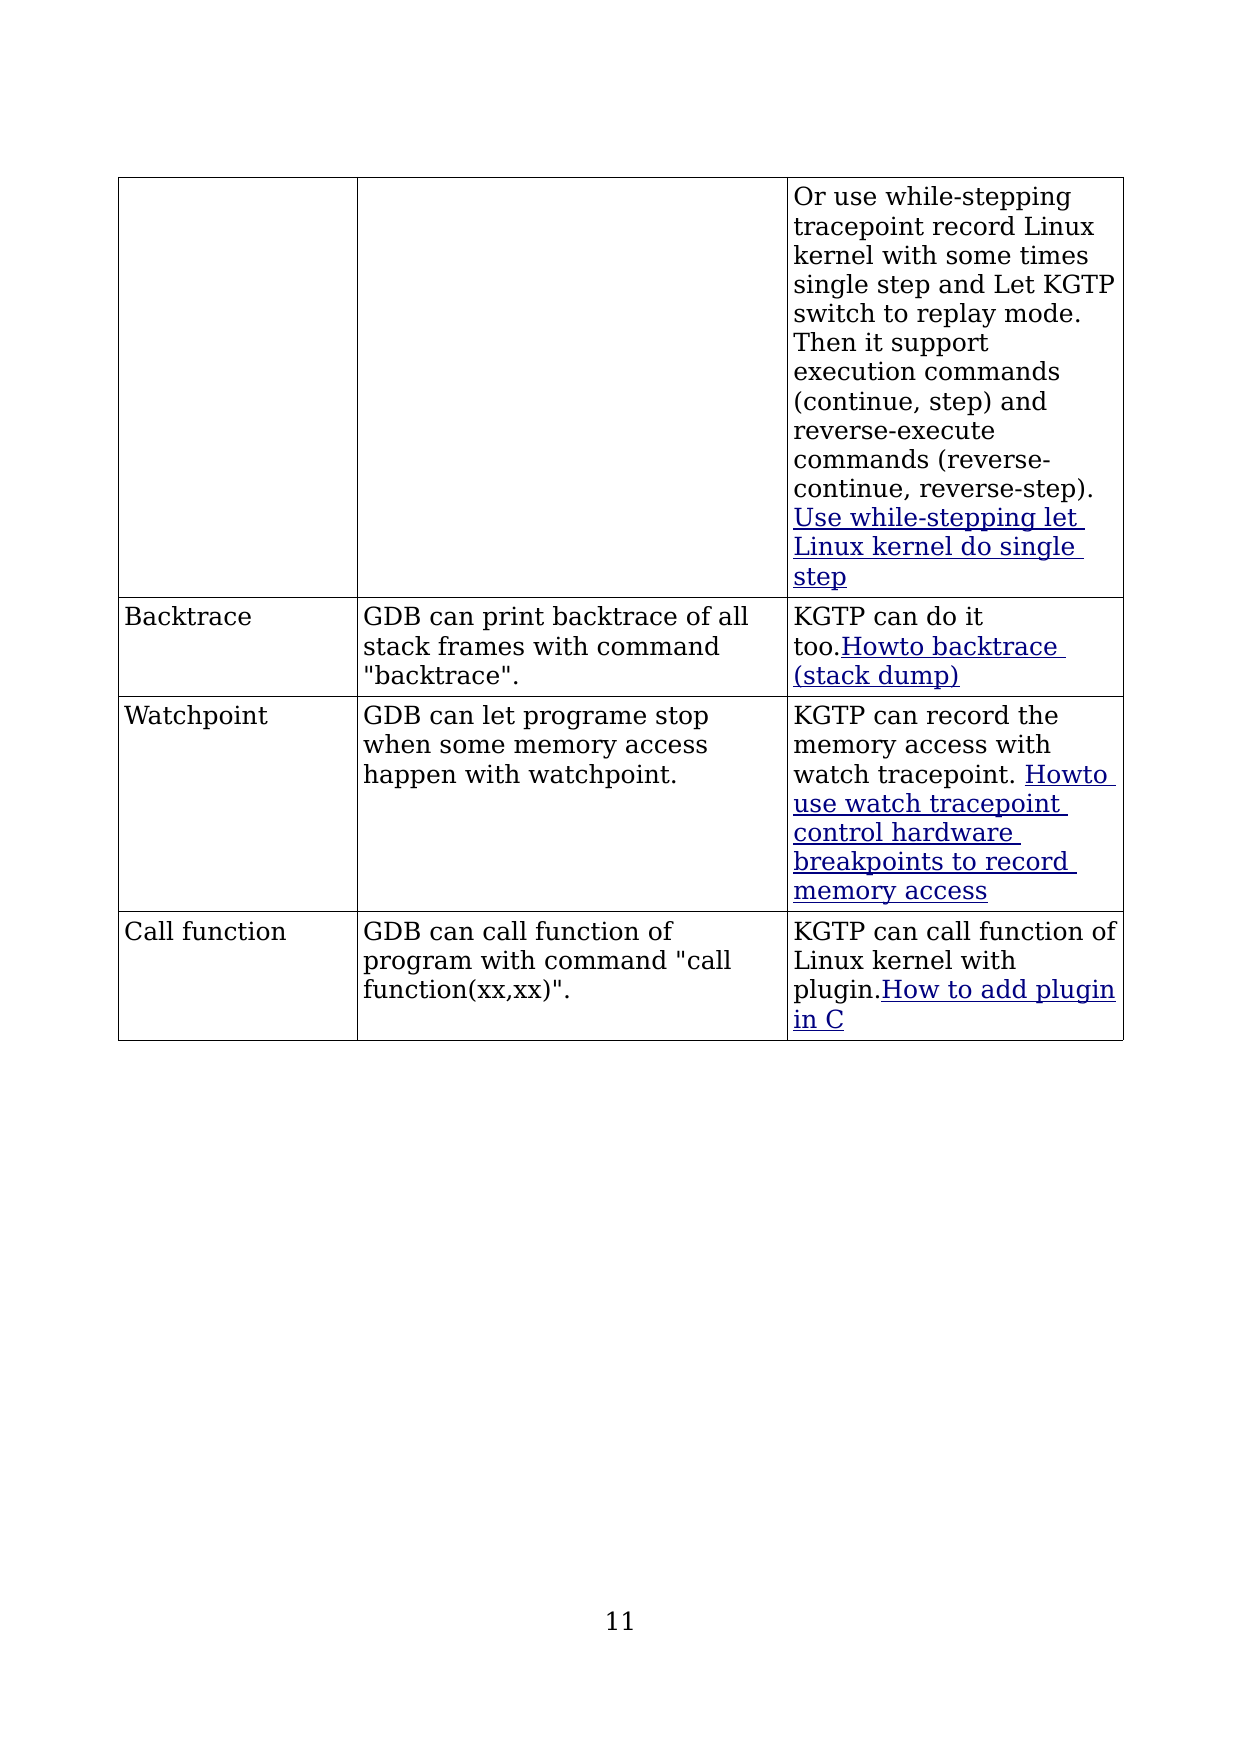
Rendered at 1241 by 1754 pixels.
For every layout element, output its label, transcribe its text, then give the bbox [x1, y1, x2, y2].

table_cell GDB can print backtrace of all stack frames with command "backtrace". [358, 598, 787, 696]
table_cell GDB can call function of program with command "call function(xx,xx)". [358, 912, 787, 1040]
table_cell KGTP can call function of Linux kernel with plugin.How to add plugin in C [788, 912, 1123, 1040]
table_cell [119, 178, 357, 597]
table_cell KGTP can do it too.Howto backtrace (stack dump) [788, 598, 1123, 696]
table_cell Backtrace [119, 598, 357, 696]
table_cell [358, 178, 787, 597]
table_cell GDB can let programe stop when some memory access happen with watchpoint. [358, 697, 787, 911]
table_cell Watchpoint [119, 697, 357, 911]
table_cell KGTP can record the memory access with watch tracepoint. Howto use watch tracepoint control hardware breakpoints to record memory access [788, 697, 1123, 911]
table_cell Call function [119, 912, 357, 1040]
table_cell Or use while-stepping tracepoint record Linux kernel with some times single step and Let KGTP switch to replay mode. Then it support execution commands (continue, step) and reverse-execute commands (reverse-continue, reverse-step). Use while-stepping let Linux kernel do single step [788, 178, 1123, 597]
